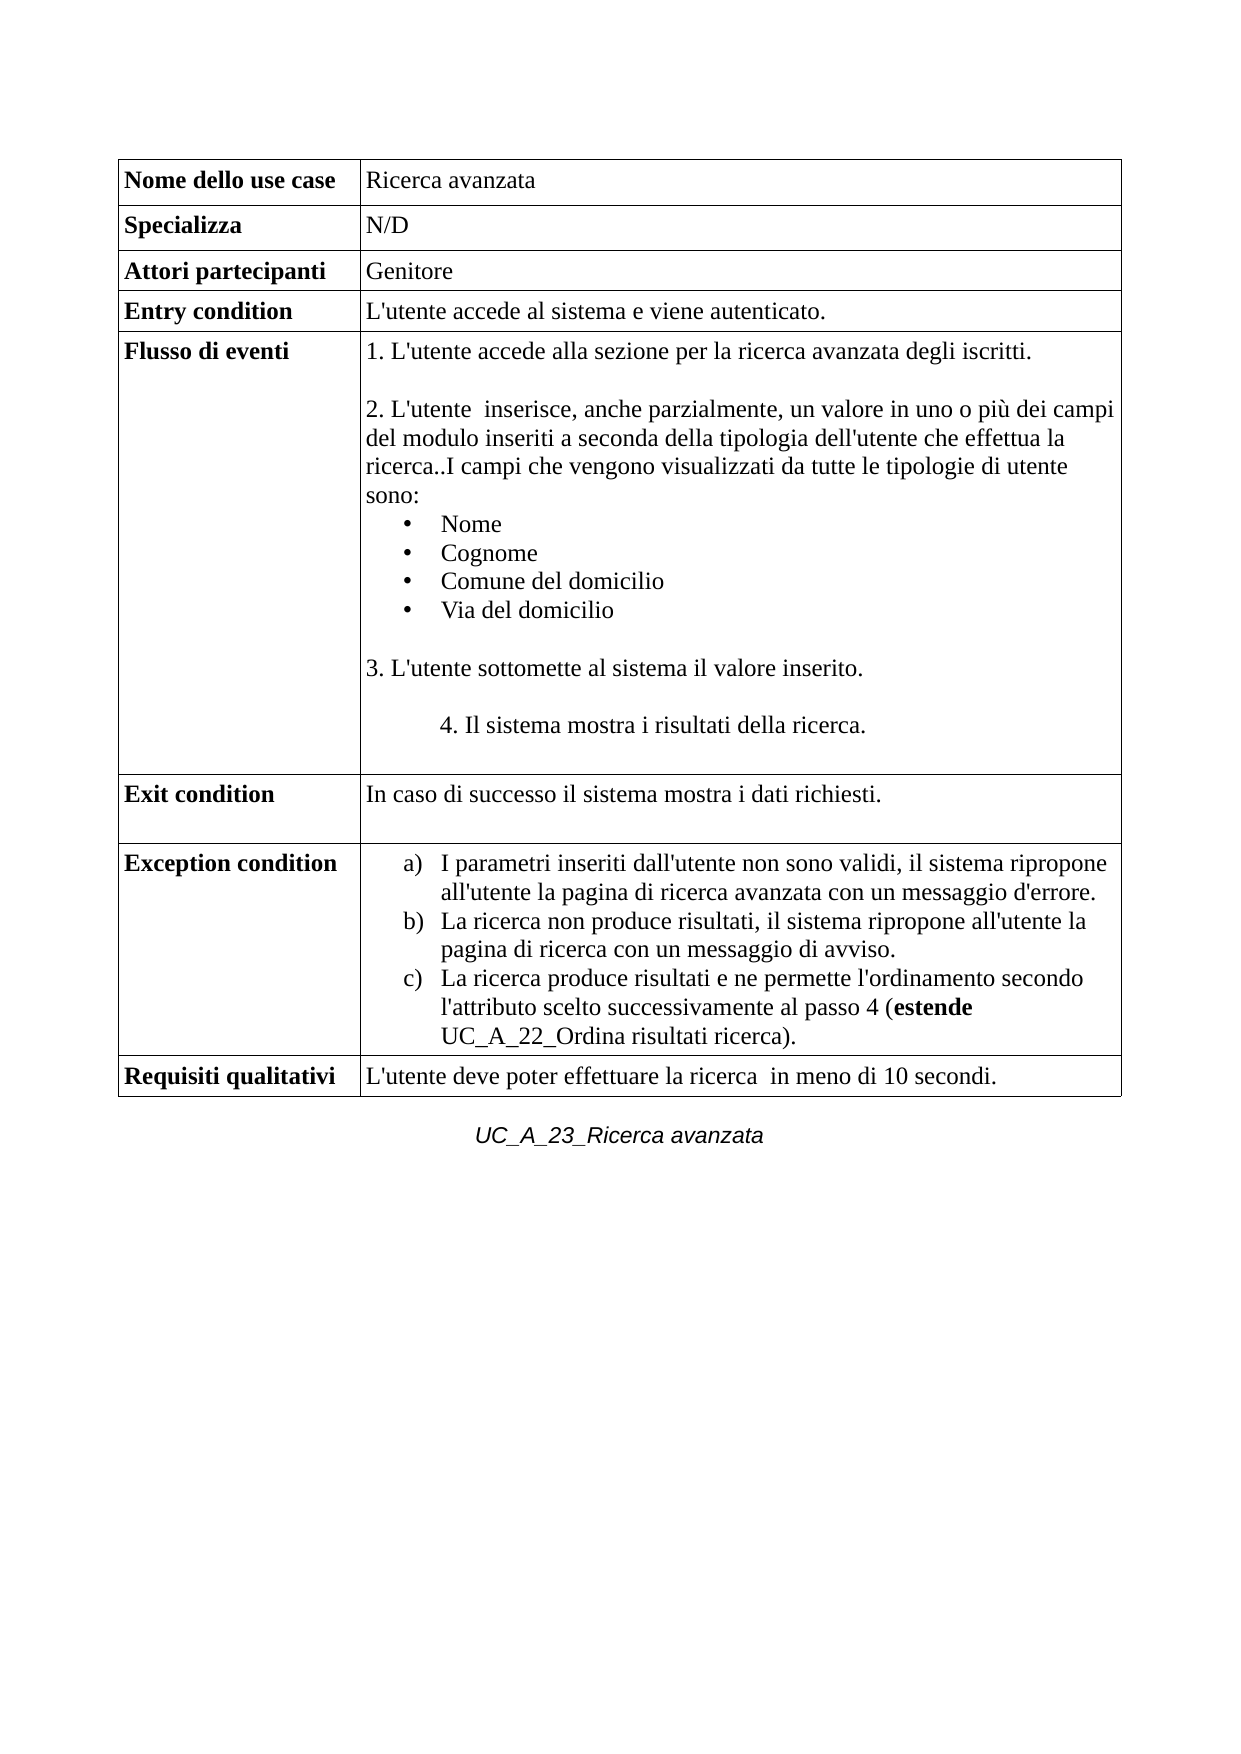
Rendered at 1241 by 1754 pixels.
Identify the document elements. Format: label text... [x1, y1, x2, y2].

table_cell Entry condition [119, 291, 360, 331]
table_cell Exit condition [119, 775, 360, 842]
table_cell I parametri inseriti dall'utente non sono validi, il sistema ripropone all'utente la pagina di ricerca avanzata con un messaggio d'errore. La ricerca non produce risultati, il sistema ripropone all'utente la pagina di ricerca con un messaggio di avviso. La ricerca produce risultati e ne permette l'ordinamento secondo l'attributo scelto successivamente al passo 4 (estende UC_A_22_Ordina risultati ricerca). [361, 844, 1121, 1055]
text UC_A_23_Ricerca avanzata [118, 1122, 1122, 1148]
table_cell L'utente accede al sistema e viene autenticato. [361, 291, 1121, 331]
table_cell Genitore [361, 251, 1121, 290]
table_cell 1. L'utente accede alla sezione per la ricerca avanzata degli iscritti. 2. L'utente inserisce, anche parzialmente, un valore in uno o più dei campi del modulo inseriti a seconda della tipologia dell'utente che effettua la ricerca..I campi che vengono visualizzati da tutte le tipologie di utente sono: Nome Cognome Comune del domicilio Via del domicilio 3. L'utente sottomette al sistema il valore inserito. 4. Il sistema mostra i risultati della ricerca. [361, 332, 1121, 773]
table_cell Flusso di eventi [119, 332, 360, 773]
table_cell Exception condition [119, 844, 360, 1055]
table_cell In caso di successo il sistema mostra i dati richiesti. [361, 775, 1121, 842]
table_header Ricerca avanzata [361, 160, 1121, 205]
table_header Nome dello use case [119, 160, 360, 205]
table_cell Requisiti qualitativi [119, 1056, 360, 1096]
table_cell Attori partecipanti [119, 251, 360, 290]
table_cell L'utente deve poter effettuare la ricerca in meno di 10 secondi. [361, 1056, 1121, 1096]
table_cell Specializza [119, 206, 360, 250]
table_cell N/D [361, 206, 1121, 250]
